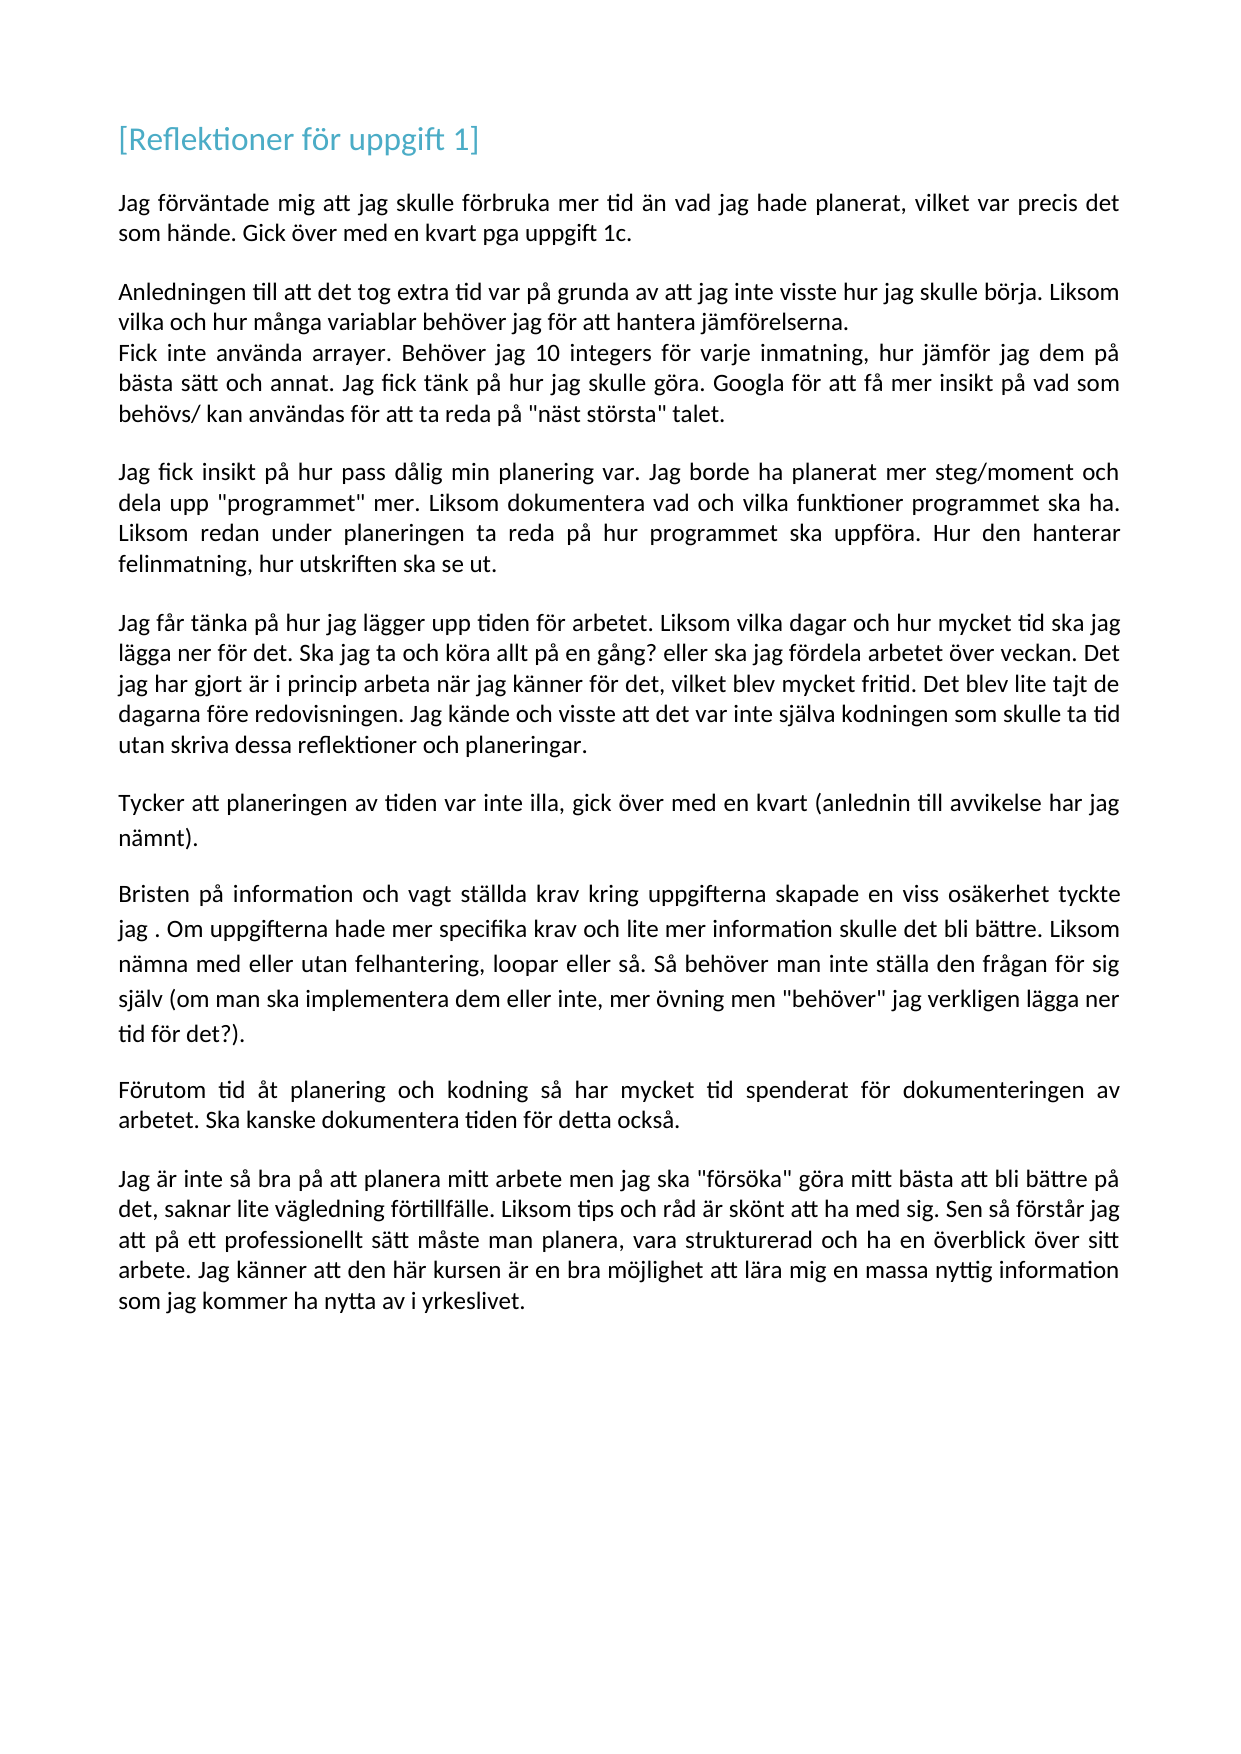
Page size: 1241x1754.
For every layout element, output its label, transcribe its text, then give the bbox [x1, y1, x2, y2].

text [Reflektioner för uppgift 1] [118, 118, 1122, 159]
text Jag är inte så bra på att planera mitt arbete men jag ska "försöka" göra mitt bästa att bli bättre på det, saknar lite vägledning förtillfälle. Liksom tips och råd är skönt att ha med sig. Sen så förstår jag att på ett professionellt sätt måste man planera, vara strukturerad och ha en överblick över sitt arbete. Jag känner att den här kursen är en bra möjlighet att lära mig en massa nyttig information som jag kommer ha nytta av i yrkeslivet. [118, 1163, 1122, 1316]
text Jag förväntade mig att jag skulle förbruka mer tid än vad jag hade planerat, vilket var precis det som hände. Gick över med en kvart pga uppgift 1c. [118, 187, 1122, 248]
text Anledningen till att det tog extra tid var på grunda av att jag inte visste hur jag skulle börja. Liksom vilka och hur många variablar behöver jag för att hantera jämförelserna. [118, 276, 1122, 337]
text Fick inte använda arrayer. Behöver jag 10 integers för varje inmatning, hur jämför jag dem på bästa sätt och annat. Jag fick tänk på hur jag skulle göra. Googla för att få mer insikt på vad som behövs/ kan användas för att ta reda på "näst största" talet. [118, 337, 1122, 428]
text Jag får tänka på hur jag lägger upp tiden för arbetet. Liksom vilka dagar och hur mycket tid ska jag lägga ner för det. Ska jag ta och köra allt på en gång? eller ska jag fördela arbetet över veckan. Det jag har gjort är i princip arbeta när jag känner för det, vilket blev mycket fritid. Det blev lite tajt de dagarna före redovisningen. Jag kände och visste att det var inte själva kodningen som skulle ta tid utan skriva dessa reflektioner och planeringar. [118, 607, 1122, 759]
text Förutom tid åt planering och kodning så har mycket tid spenderat för dokumenteringen av arbetet. Ska kanske dokumentera tiden för detta också. [118, 1074, 1122, 1135]
text Bristen på information och vagt ställda krav kring uppgifterna skapade en viss osäkerhet tyckte jag . Om uppgifterna hade mer specifika krav och lite mer information skulle det bli bättre. Liksom nämna med eller utan felhantering, loopar eller så. Så behöver man inte ställa den frågan för sig själv (om man ska implementera dem eller inte, mer övning men "behöver" jag verkligen lägga ner tid för det?). [118, 878, 1122, 1049]
text Jag fick insikt på hur pass dålig min planering var. Jag borde ha planerat mer steg/moment och dela upp "programmet" mer. Liksom dokumentera vad och vilka funktioner programmet ska ha. Liksom redan under planeringen ta reda på hur programmet ska uppföra. Hur den hanterar felinmatning, hur utskriften ska se ut. [118, 457, 1122, 579]
text Tycker att planeringen av tiden var inte illa, gick över med en kvart (anlednin till avvikelse har jag nämnt). [118, 787, 1122, 853]
